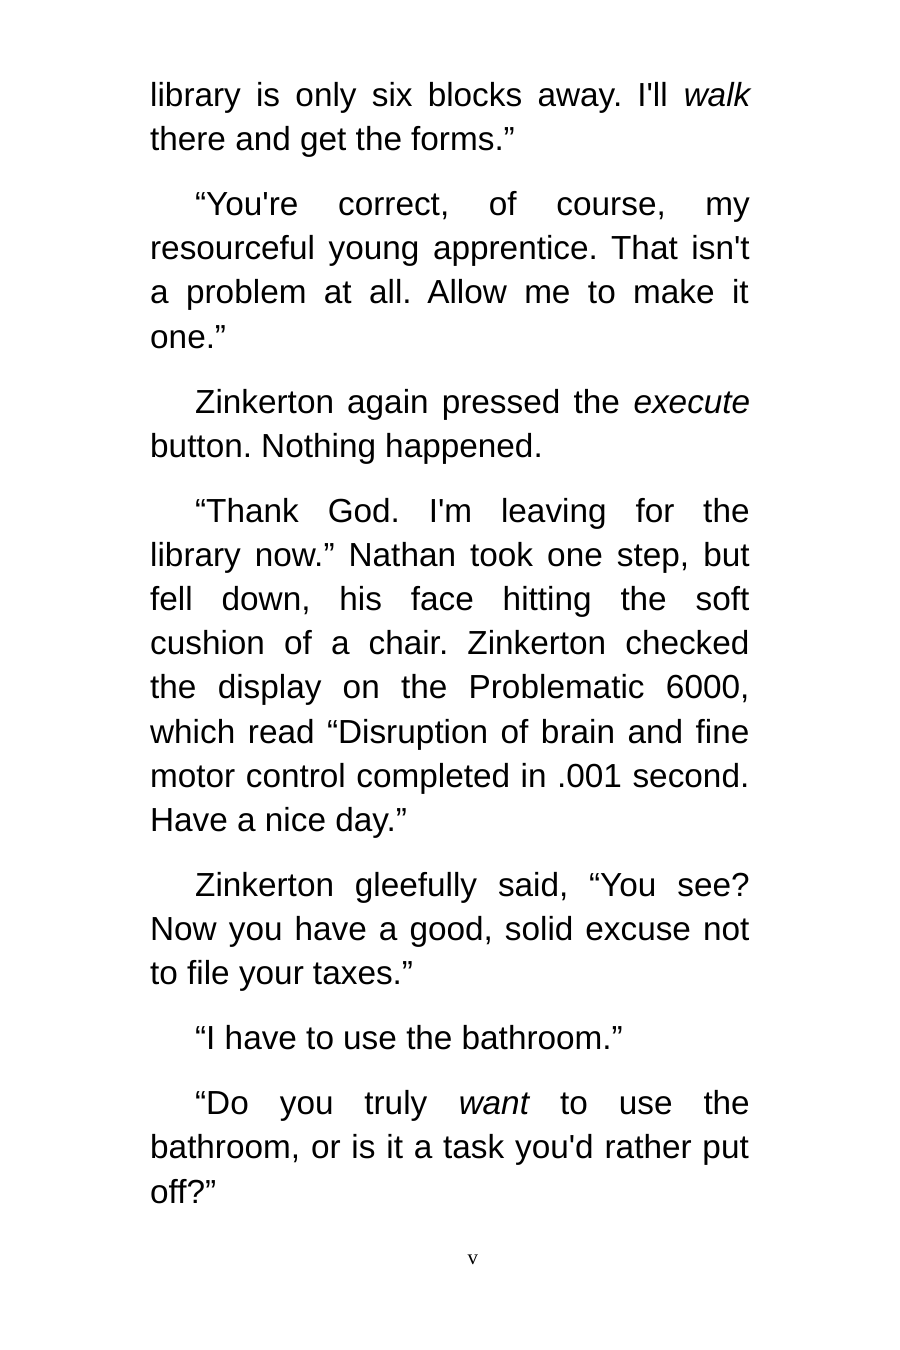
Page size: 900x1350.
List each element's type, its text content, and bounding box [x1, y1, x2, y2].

text Zinkerton gleefully said, “You see? Now you have a good, solid excuse not to file your taxes.” [150, 865, 750, 992]
text “Do you truly want to use the bathroom, or is it a task you'd rather put off?” [150, 1083, 750, 1210]
text Zinkerton again pressed the execute button. Nothing happened. [150, 382, 750, 464]
text “Thank God. I'm leaving for the library now.” Nathan took one step, but fell down, his face hitting the soft cushion of a chair. Zinkerton checked the display on the Problematic 6000, which read “Disruption of brain and fine motor control completed in .001 second. Have a nice day.” [150, 491, 750, 838]
text library is only six blocks away. I'll walk there and get the forms.” [150, 75, 750, 158]
text “You're correct, of course, my resourceful young apprentice. That isn't a problem at all. Allow me to make it one.” [150, 184, 750, 355]
text “I have to use the bathroom.” [150, 1018, 750, 1057]
